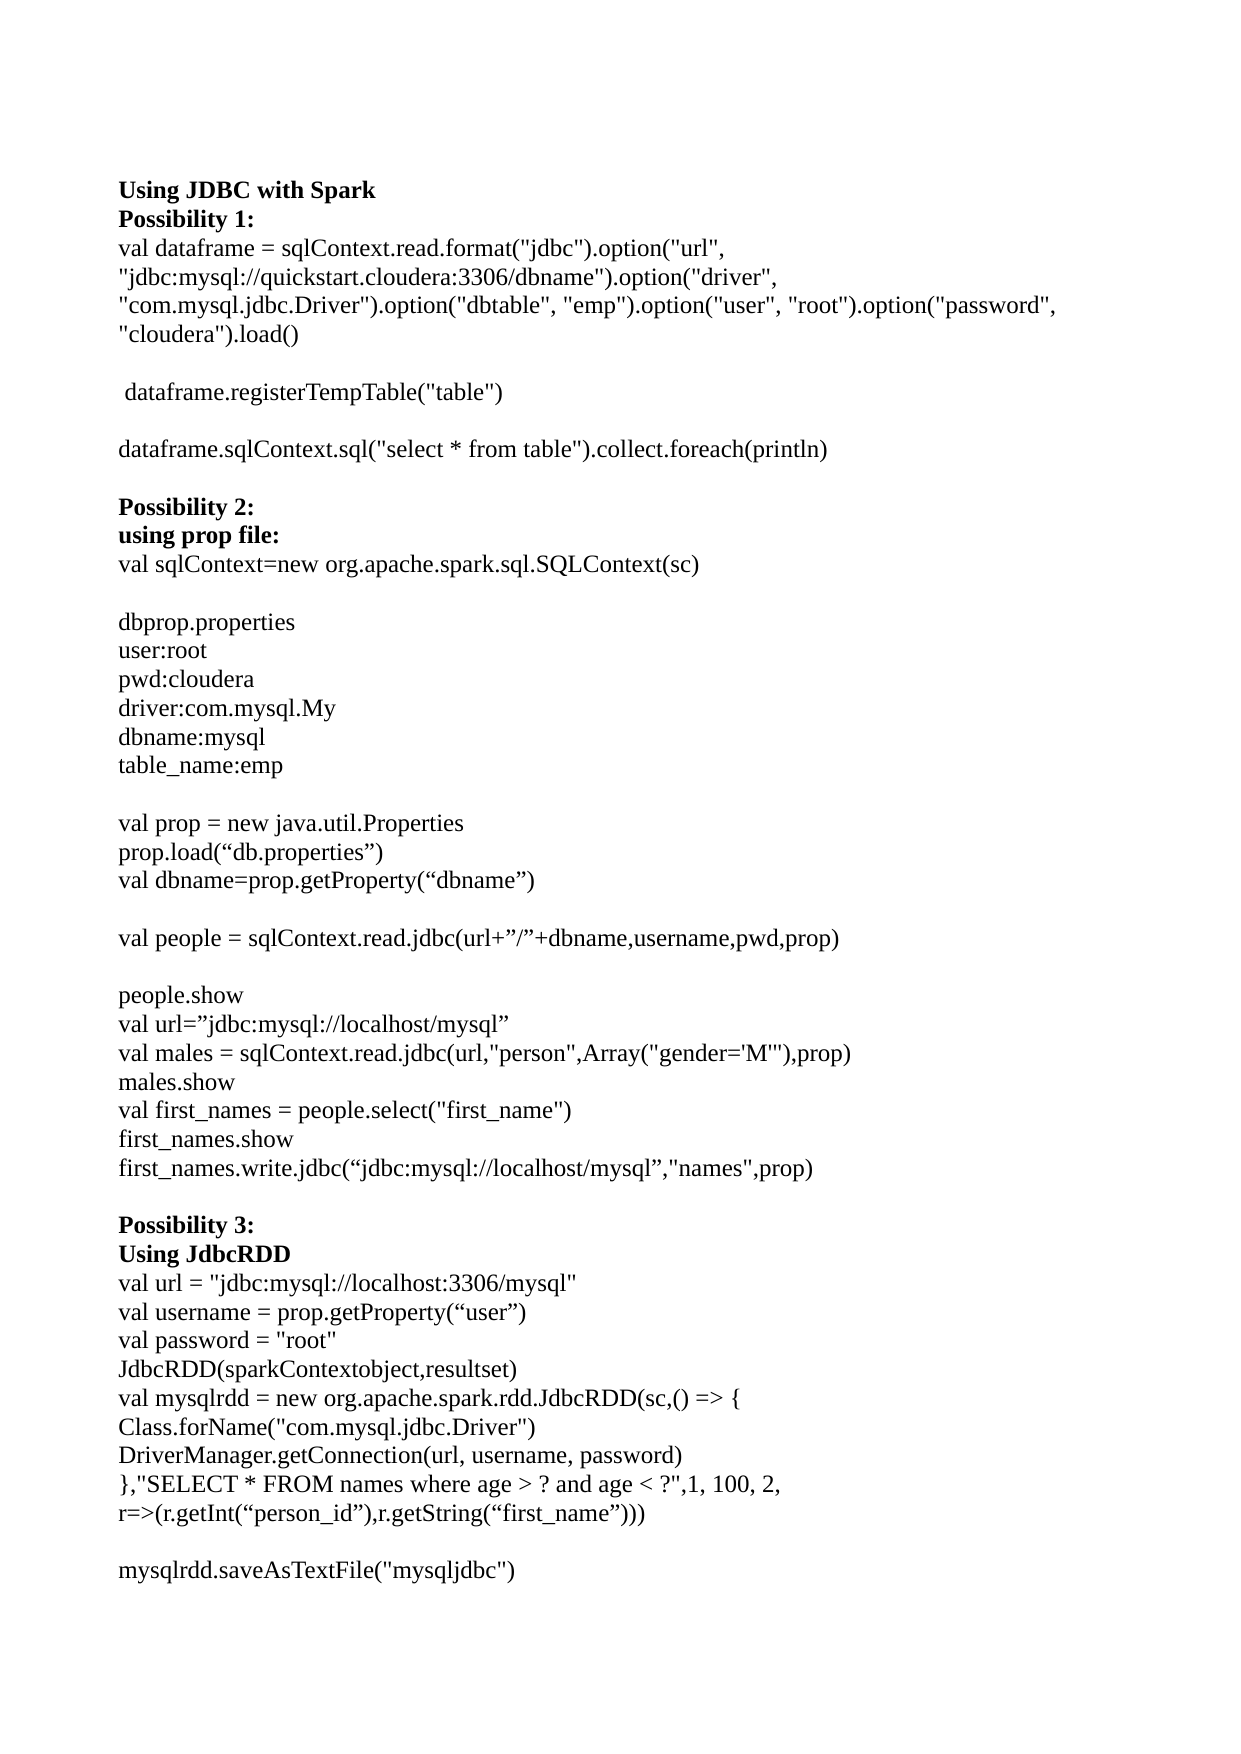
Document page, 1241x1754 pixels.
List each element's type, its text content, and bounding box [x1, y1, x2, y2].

text Possibility 1: [118, 204, 1122, 233]
text Possibility 2: [118, 492, 1122, 521]
text first_names.write.jdbc(“jdbc:mysql://localhost/mysql”,"names",prop) [118, 1153, 1122, 1182]
text },"SELECT * FROM names where age > ? and age < ?",1, 100, 2, r=>(r.getInt(“person_id”),r.getString(“first_name”))) [118, 1469, 1122, 1527]
text user:root [118, 636, 1122, 664]
text val sqlContext=new org.apache.spark.sql.SQLContext(sc) [118, 549, 1122, 578]
text first_names.show [118, 1124, 1122, 1153]
text prop.load(“db.properties”) [118, 837, 1122, 866]
text val dbname=prop.getProperty(“dbname”) [118, 866, 1122, 894]
text Using JDBC with Spark [118, 176, 1122, 204]
text val url=”jdbc:mysql://localhost/mysql” [118, 1009, 1122, 1038]
text mysqlrdd.saveAsTextFile("mysqljdbc") [118, 1556, 1122, 1584]
text val people = sqlContext.read.jdbc(url+”/”+dbname,username,pwd,prop) [118, 923, 1122, 952]
text Possibility 3: [118, 1211, 1122, 1239]
text val dataframe = sqlContext.read.format("jdbc").option("url", "jdbc:mysql://quickstart.cloudera:3306/dbname").option("driver", "com.mysql.jdbc.Driver").option("dbtable", "emp").option("user", "root").option("password", "cloudera").load() [118, 233, 1122, 348]
text val males = sqlContext.read.jdbc(url,"person",Array("gender='M'"),prop) [118, 1038, 1122, 1067]
text people.show [118, 981, 1122, 1009]
text dbprop.properties [118, 607, 1122, 636]
text DriverManager.getConnection(url, username, password) [118, 1441, 1122, 1469]
text pwd:cloudera [118, 664, 1122, 693]
text dbname:mysql [118, 722, 1122, 751]
text table_name:emp [118, 751, 1122, 779]
text val url = "jdbc:mysql://localhost:3306/mysql" [118, 1268, 1122, 1297]
text using prop file: [118, 521, 1122, 549]
text driver:com.mysql.My [118, 693, 1122, 722]
text Using JdbcRDD [118, 1239, 1122, 1268]
text males.show [118, 1067, 1122, 1096]
text JdbcRDD(sparkContextobject,resultset) [118, 1354, 1122, 1383]
text val prop = new java.util.Properties [118, 808, 1122, 837]
text dataframe.sqlContext.sql("select * from table").collect.foreach(println) [118, 434, 1122, 463]
text dataframe.registerTempTable("table") [118, 377, 1122, 406]
text Class.forName("com.mysql.jdbc.Driver") [118, 1412, 1122, 1441]
text val username = prop.getProperty(“user”) [118, 1297, 1122, 1326]
text val password = "root" [118, 1326, 1122, 1354]
text val mysqlrdd = new org.apache.spark.rdd.JdbcRDD(sc,() => { [118, 1383, 1122, 1412]
text val first_names = people.select("first_name") [118, 1096, 1122, 1124]
